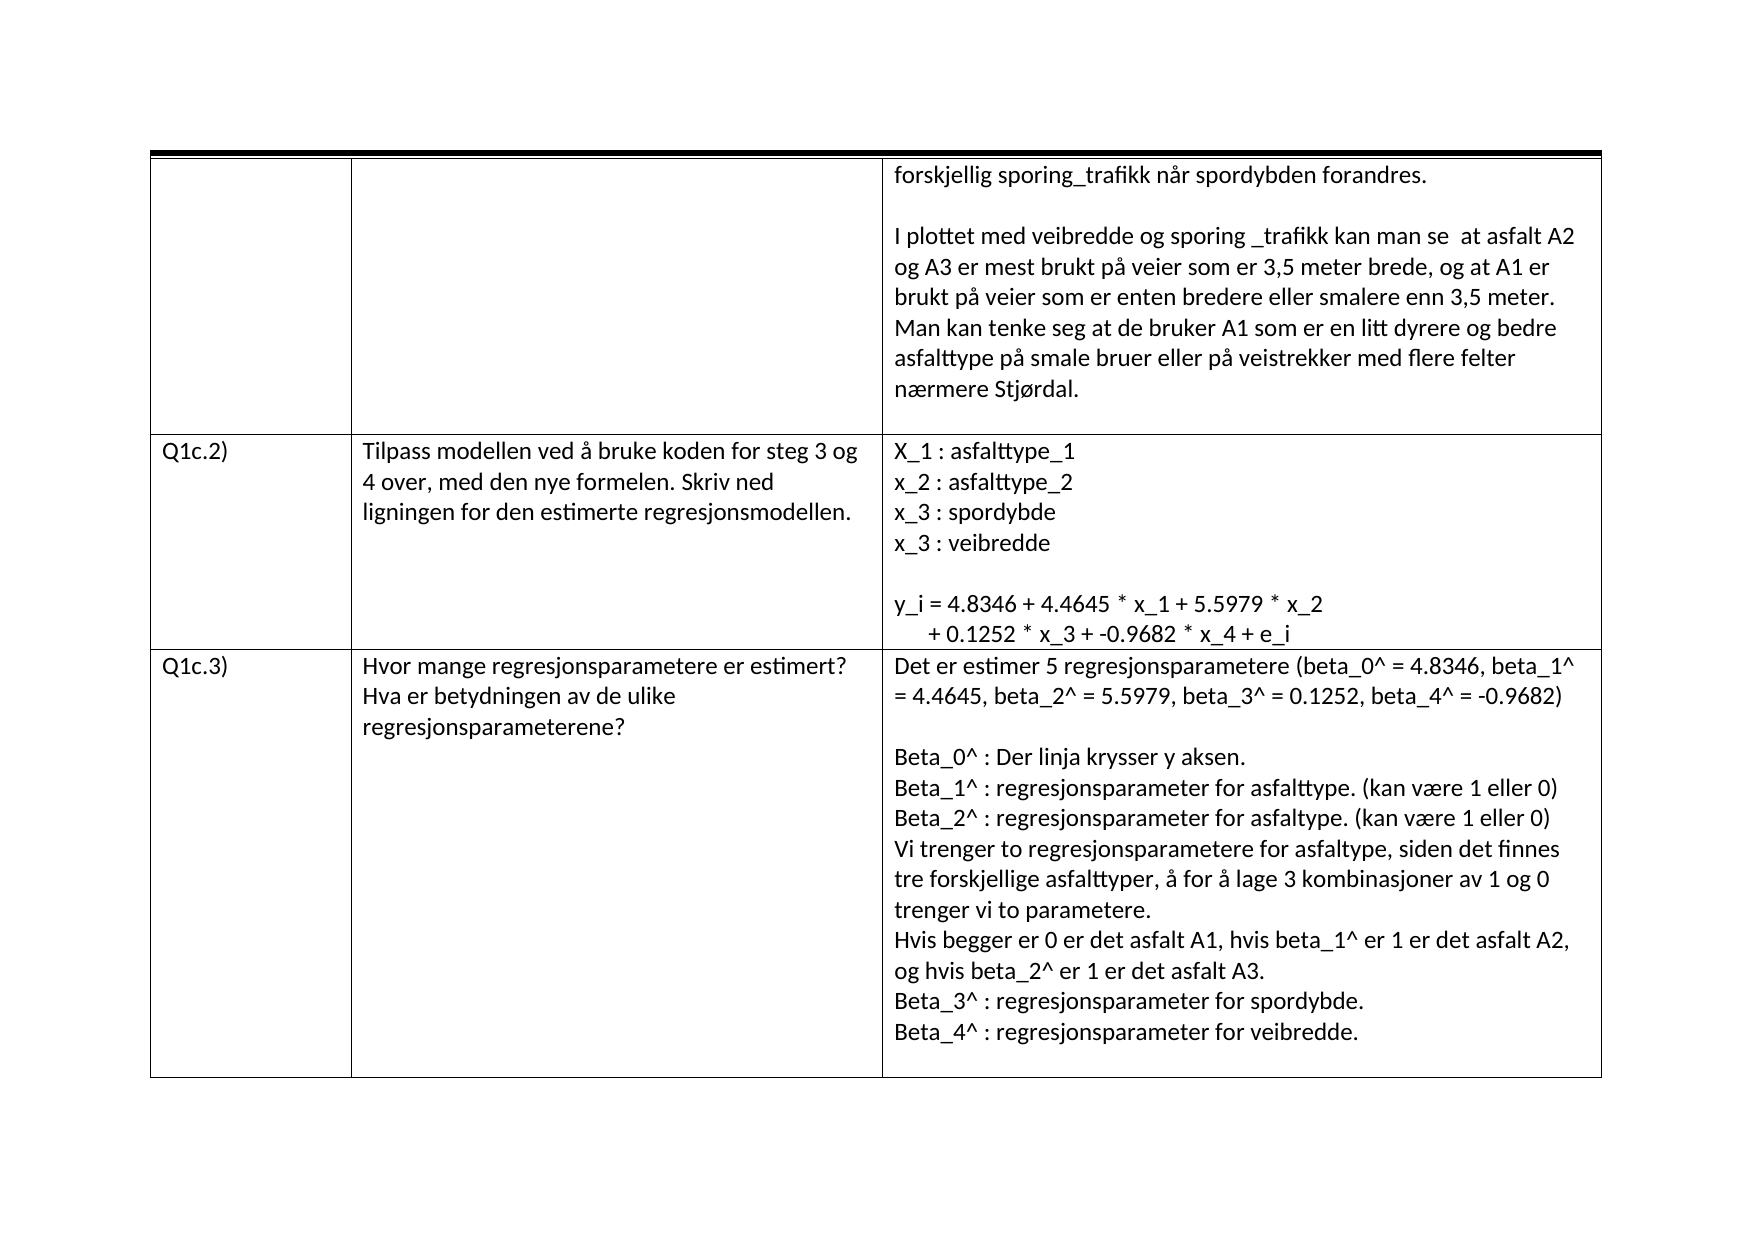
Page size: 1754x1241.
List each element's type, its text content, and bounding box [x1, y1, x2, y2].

table_cell forskjellig sporing_trafikk når spordybden forandres. I plottet med veibredde og sporing _trafikk kan man se at asfalt A2 og A3 er mest brukt på veier som er 3,5 meter brede, og at A1 er brukt på veier som er enten bredere eller smalere enn 3,5 meter. Man kan tenke seg at de bruker A1 som er en litt dyrere og bedre asfalttype på smale bruer eller på veistrekker med flere felter nærmere Stjørdal. [883, 159, 1601, 434]
table_cell [151, 159, 351, 434]
table_cell Q1c.3) [151, 650, 351, 1077]
table_cell X_1 : asfalttype_1 x_2 : asfalttype_2 x_3 : spordybde x_3 : veibredde y_i = 4.8346 + 4.4645 * x_1 + 5.5979 * x_2 + 0.1252 * x_3 + -0.9682 * x_4 + e_i [883, 435, 1601, 649]
table_cell Hvor mange regresjonsparametere er estimert? Hva er betydningen av de ulike regresjonsparameterene? [352, 650, 882, 1077]
table_cell Det er estimer 5 regresjonsparametere (beta_0^ = 4.8346, beta_1^ = 4.4645, beta_2^ = 5.5979, beta_3^ = 0.1252, beta_4^ = -0.9682) Beta_0^ : Der linja krysser y aksen. Beta_1^ : regresjonsparameter for asfalttype. (kan være 1 eller 0) Beta_2^ : regresjonsparameter for asfaltype. (kan være 1 eller 0) Vi trenger to regresjonsparametere for asfaltype, siden det finnes tre forskjellige asfalttyper, å for å lage 3 kombinasjoner av 1 og 0 trenger vi to parametere. Hvis begger er 0 er det asfalt A1, hvis beta_1^ er 1 er det asfalt A2, og hvis beta_2^ er 1 er det asfalt A3. Beta_3^ : regresjonsparameter for spordybde. Beta_4^ : regresjonsparameter for veibredde. [883, 650, 1601, 1077]
table_cell Q1c.2) [151, 435, 351, 649]
table_cell [352, 159, 882, 434]
table_cell Tilpass modellen ved å bruke koden for steg 3 og 4 over, med den nye formelen. Skriv ned ligningen for den estimerte regresjonsmodellen. [352, 435, 882, 649]
